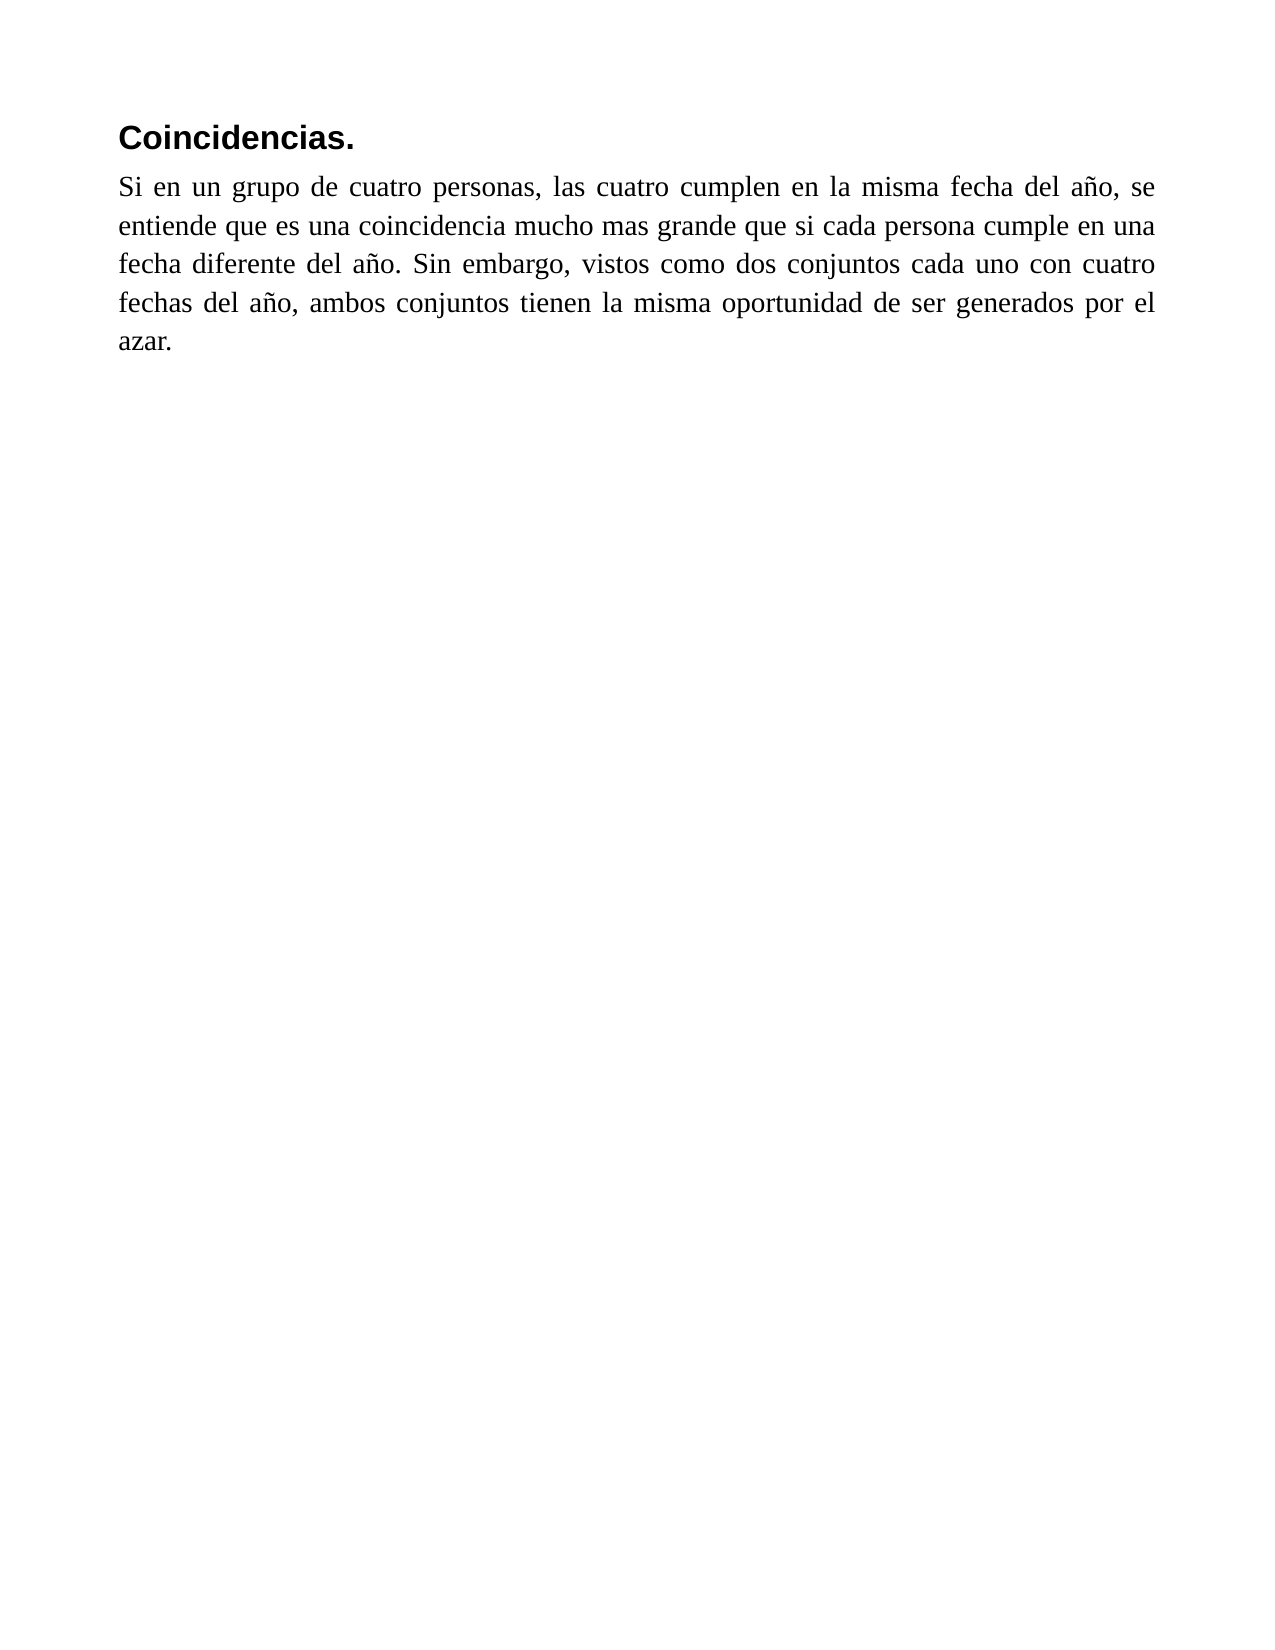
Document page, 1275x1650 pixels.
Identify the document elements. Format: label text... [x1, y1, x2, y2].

subtitle Coincidencias. [118, 118, 1157, 157]
text Si en un grupo de cuatro personas, las cuatro cumplen en la misma fecha del año, se entiende que es una coincidencia mucho mas grande que si cada persona cumple en una fecha diferente del año. Sin embargo, vistos como dos conjuntos cada uno con cuatro fechas del año, ambos conjuntos tienen la misma oportunidad de ser generados por el azar. [118, 169, 1157, 357]
